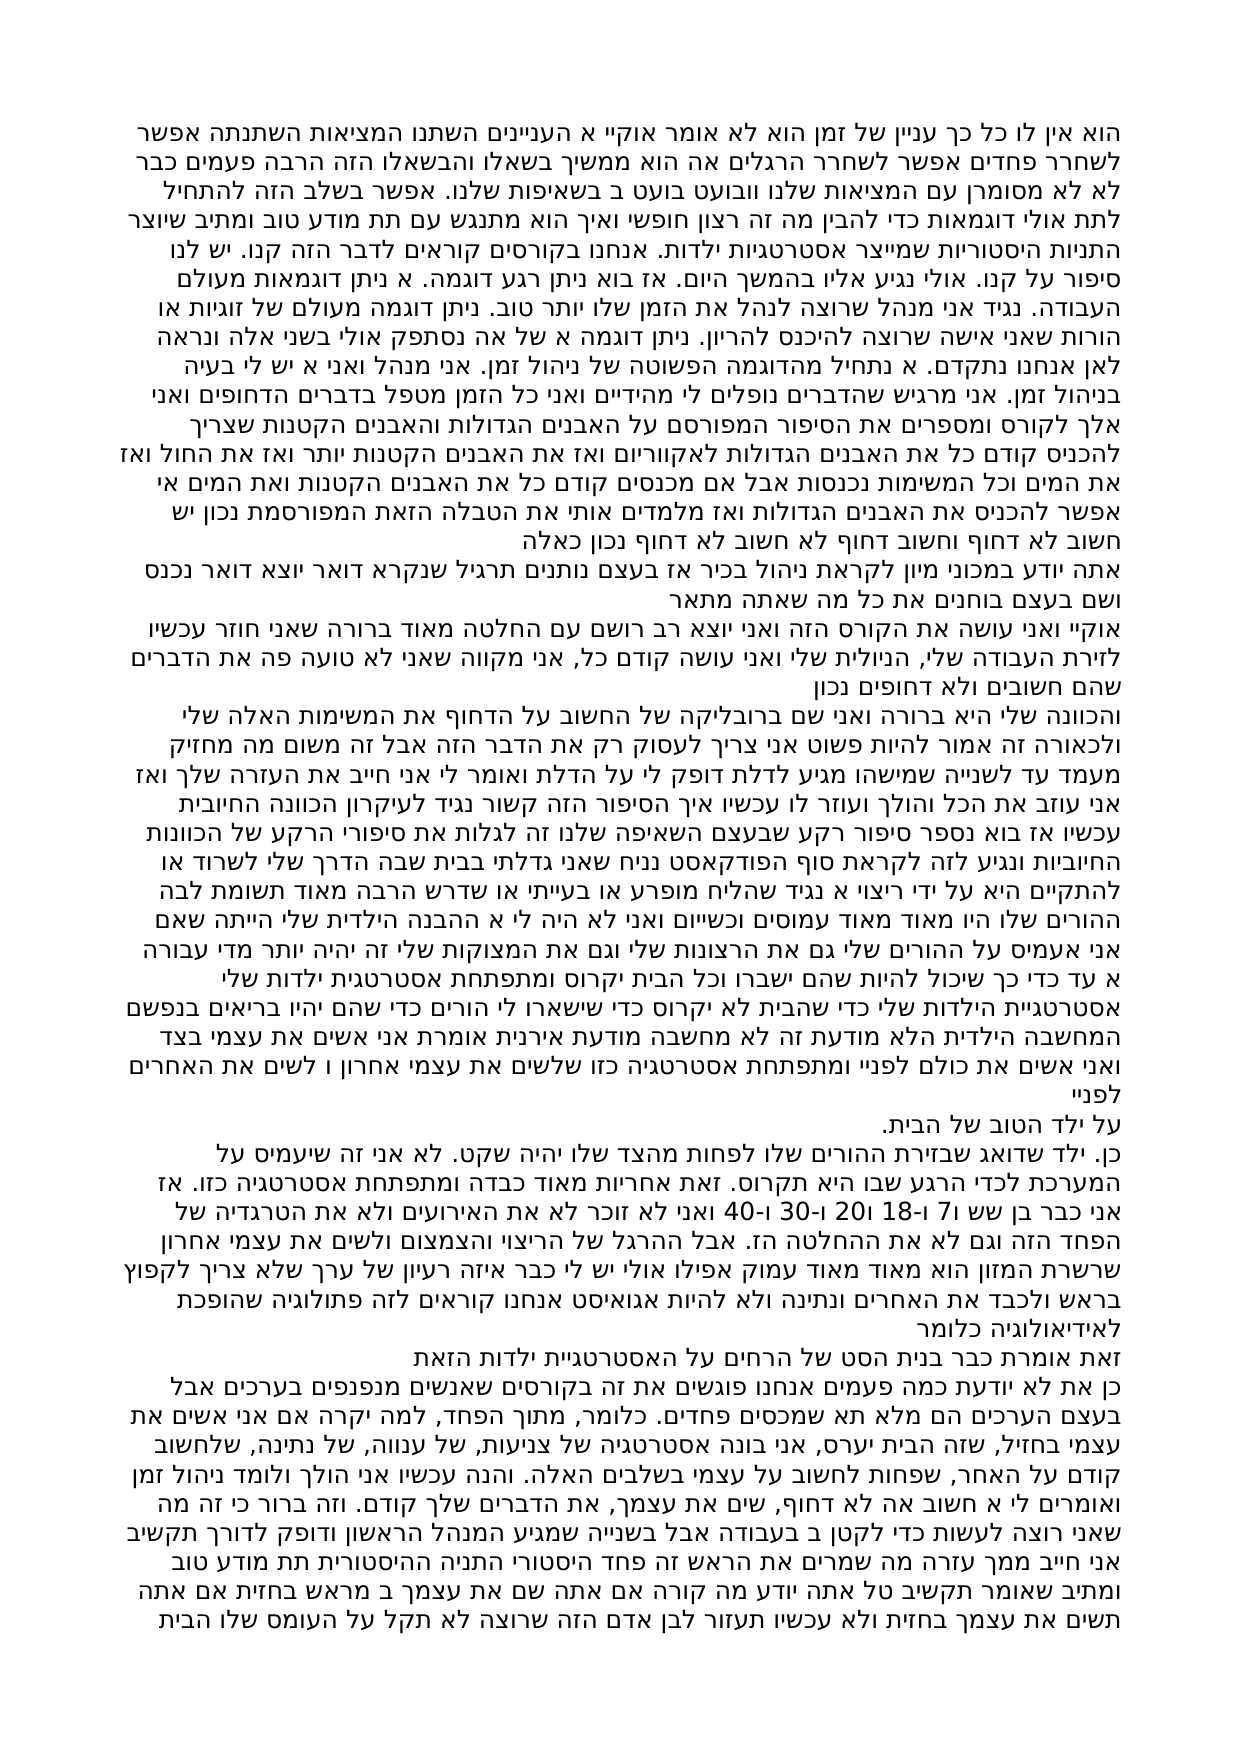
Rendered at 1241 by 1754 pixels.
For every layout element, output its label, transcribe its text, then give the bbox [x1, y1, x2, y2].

text אתה יודע במכוני מיון לקראת ניהול בכיר אז בעצם נותנים תרגיל שנקרא דואר יוצא דואר נכנס ושם בעצם בוחנים את כל מה שאתה מתאר [118, 556, 1122, 614]
text כן את לא יודעת כמה פעמים אנחנו פוגשים את זה בקורסים שאנשים מנפנפים בערכים אבל בעצם הערכים הם מלא תא שמכסים פחדים. כלומר, מתוך הפחד, למה יקרה אם אני אשים את עצמי בחזיל, שזה הבית יערס, אני בונה אסטרטגיה של צניעות, של ענווה, של נתינה, שלחשוב קודם על האחר, שפחות לחשוב על עצמי בשלבים האלה. והנה עכשיו אני הולך ולומד ניהול זמן ואומרים לי א חשוב אה לא דחוף, שים את עצמך, את הדברים שלך קודם. וזה ברור כי זה מה שאני רוצה לעשות כדי לקטן ב בעבודה אבל בשנייה שמגיע המנהל הראשון ודופק לדורך תקשיב אני חייב ממך עזרה מה שמרים את הראש זה פחד היסטורי התניה ההיסטורית תת מודע טוב ומתיב שאומר תקשיב טל אתה יודע מה קורה אם אתה שם את עצמך ב מראש בחזית אם אתה תשים את עצמך בחזית ולא עכשיו תעזור לבן אדם הזה שרוצה לא תקל על העומס שלו הבית הזה יקרוס עכשיו אני כבר בן 40 או 40 פלוס אני כבר לא ילד ההורים שלי אולי כבר בכלל לא בחיים אבל עדיין תת המודע הטוב ומתיב לא מאפשר לי לשים את עצמי בחזית. מערכת ההפעלה הזו של עיקרון הכוונה החיובית, אותה התניה היסטורית, מרימה את הראש ולא מאפשרת לי לפעול בחופשיות, בהלימה עם הרצונות החופשיים שלי כדי להתקדם. זאת אומרת, אני יכול ללמוד בגלל זה אגב, אנחנו תמיד אומרים כשאנחנו מגיעים לארגונים שלפעמים אין טעם ללמוד כלים ניהולים חדשים עם התשתית המנטלית לא ארוכה לקלוט אותם. [118, 1372, 1122, 1635]
text הוא אין לו כל כך עניין של זמן הוא לא אומר אוקיי א העניינים השתנו המציאות השתנתה אפשר לשחרר פחדים אפשר לשחרר הרגלים אה הוא ממשיך בשאלו והבשאלו הזה הרבה פעמים כבר לא לא מסומרן עם המציאות שלנו וובועט בועט ב בשאיפות שלנו. אפשר בשלב הזה להתחיל לתת אולי דוגמאות כדי להבין מה זה רצון חופשי ואיך הוא מתנגש עם תת מודע טוב ומתיב שיוצר התניות היסטוריות שמייצר אסטרטגיות ילדות. אנחנו בקורסים קוראים לדבר הזה קנו. יש לנו סיפור על קנו. אולי נגיע אליו בהמשך היום. אז בוא ניתן רגע דוגמה. א ניתן דוגמאות מעולם העבודה. נגיד אני מנהל שרוצה לנהל את הזמן שלו יותר טוב. ניתן דוגמה מעולם של זוגיות או הורות שאני אישה שרוצה להיכנס להריון. ניתן דוגמה א של אה נסתפק אולי בשני אלה ונראה לאן אנחנו נתקדם. א נתחיל מהדוגמה הפשוטה של ניהול זמן. אני מנהל ואני א יש לי בעיה בניהול זמן. אני מרגיש שהדברים נופלים לי מהידיים ואני כל הזמן מטפל בדברים הדחופים ואני אלך לקורס ומספרים את הסיפור המפורסם על האבנים הגדולות והאבנים הקטנות שצריך להכניס קודם כל את האבנים הגדולות לאקווריום ואז את האבנים הקטנות יותר ואז את החול ואז את המים וכל המשימות נכנסות אבל אם מכנסים קודם כל את האבנים הקטנות ואת המים אי אפשר להכניס את האבנים הגדולות ואז מלמדים אותי את הטבלה הזאת המפורסמת נכון יש חשוב לא דחוף וחשוב דחוף לא חשוב לא דחוף נכון כאלה [118, 118, 1122, 556]
text כן. ילד שדואג שבזירת ההורים שלו לפחות מהצד שלו יהיה שקט. לא אני זה שיעמיס על המערכת לכדי הרגע שבו היא תקרוס. זאת אחריות מאוד כבדה ומתפתחת אסטרטגיה כזו. אז אני כבר בן שש ו7 ו-18 ו20 ו-30 ו-40 ואני לא זוכר לא את האירועים ולא את הטרגדיה של הפחד הזה וגם לא את ההחלטה הז. אבל ההרגל של הריצוי והצמצום ולשים את עצמי אחרון שרשרת המזון הוא מאוד מאוד עמוק אפילו אולי יש לי כבר איזה רעיון של ערך שלא צריך לקפוץ בראש ולכבד את האחרים ונתינה ולא להיות אגואיסט אנחנו קוראים לזה פתולוגיה שהופכת לאידיאולוגיה כלומר [118, 1139, 1122, 1343]
text אוקיי ואני עושה את הקורס הזה ואני יוצא רב רושם עם החלטה מאוד ברורה שאני חוזר עכשיו לזירת העבודה שלי, הניולית שלי ואני עושה קודם כל, אני מקווה שאני לא טועה פה את הדברים שהם חשובים ולא דחופים נכון [118, 614, 1122, 701]
text והכוונה שלי היא ברורה ואני שם ברובליקה של החשוב על הדחוף את המשימות האלה שלי ולכאורה זה אמור להיות פשוט אני צריך לעסוק רק את הדבר הזה אבל זה משום מה מחזיק מעמד עד לשנייה שמישהו מגיע לדלת דופק לי על הדלת ואומר לי אני חייב את העזרה שלך ואז אני עוזב את הכל והולך ועוזר לו עכשיו איך הסיפור הזה קשור נגיד לעיקרון הכוונה החיובית עכשיו אז בוא נספר סיפור רקע שבעצם השאיפה שלנו זה לגלות את סיפורי הרקע של הכוונות החיוביות ונגיע לזה לקראת סוף הפודקאסט נניח שאני גדלתי בבית שבה הדרך שלי לשרוד או להתקיים היא על ידי ריצוי א נגיד שהליח מופרע או בעייתי או שדרש הרבה מאוד תשומת לבה ההורים שלו היו מאוד מאוד עמוסים וכשייום ואני לא היה לי א ההבנה הילדית שלי הייתה שאם אני אעמיס על ההורים שלי גם את הרצונות שלי וגם את המצוקות שלי זה יהיה יותר מדי עבורה א עד כדי כך שיכול להיות שהם ישברו וכל הבית יקרוס ומתפתחת אסטרטגית ילדות שלי אסטרטגיית הילדות שלי כדי שהבית לא יקרוס כדי שישארו לי הורים כדי שהם יהיו בריאים בנפשם המחשבה הילדית הלא מודעת זה לא מחשבה מודעת אירנית אומרת אני אשים את עצמי בצד ואני אשים את כולם לפניי ומתפתחת אסטרטגיה כזו שלשים את עצמי אחרון ו לשים את האחרים לפניי [118, 701, 1122, 1110]
text זאת אומרת כבר בנית הסט של הרחים על האסטרטגיית ילדות הזאת [118, 1343, 1122, 1372]
text על ילד הטוב של הבית. [118, 1110, 1122, 1139]
